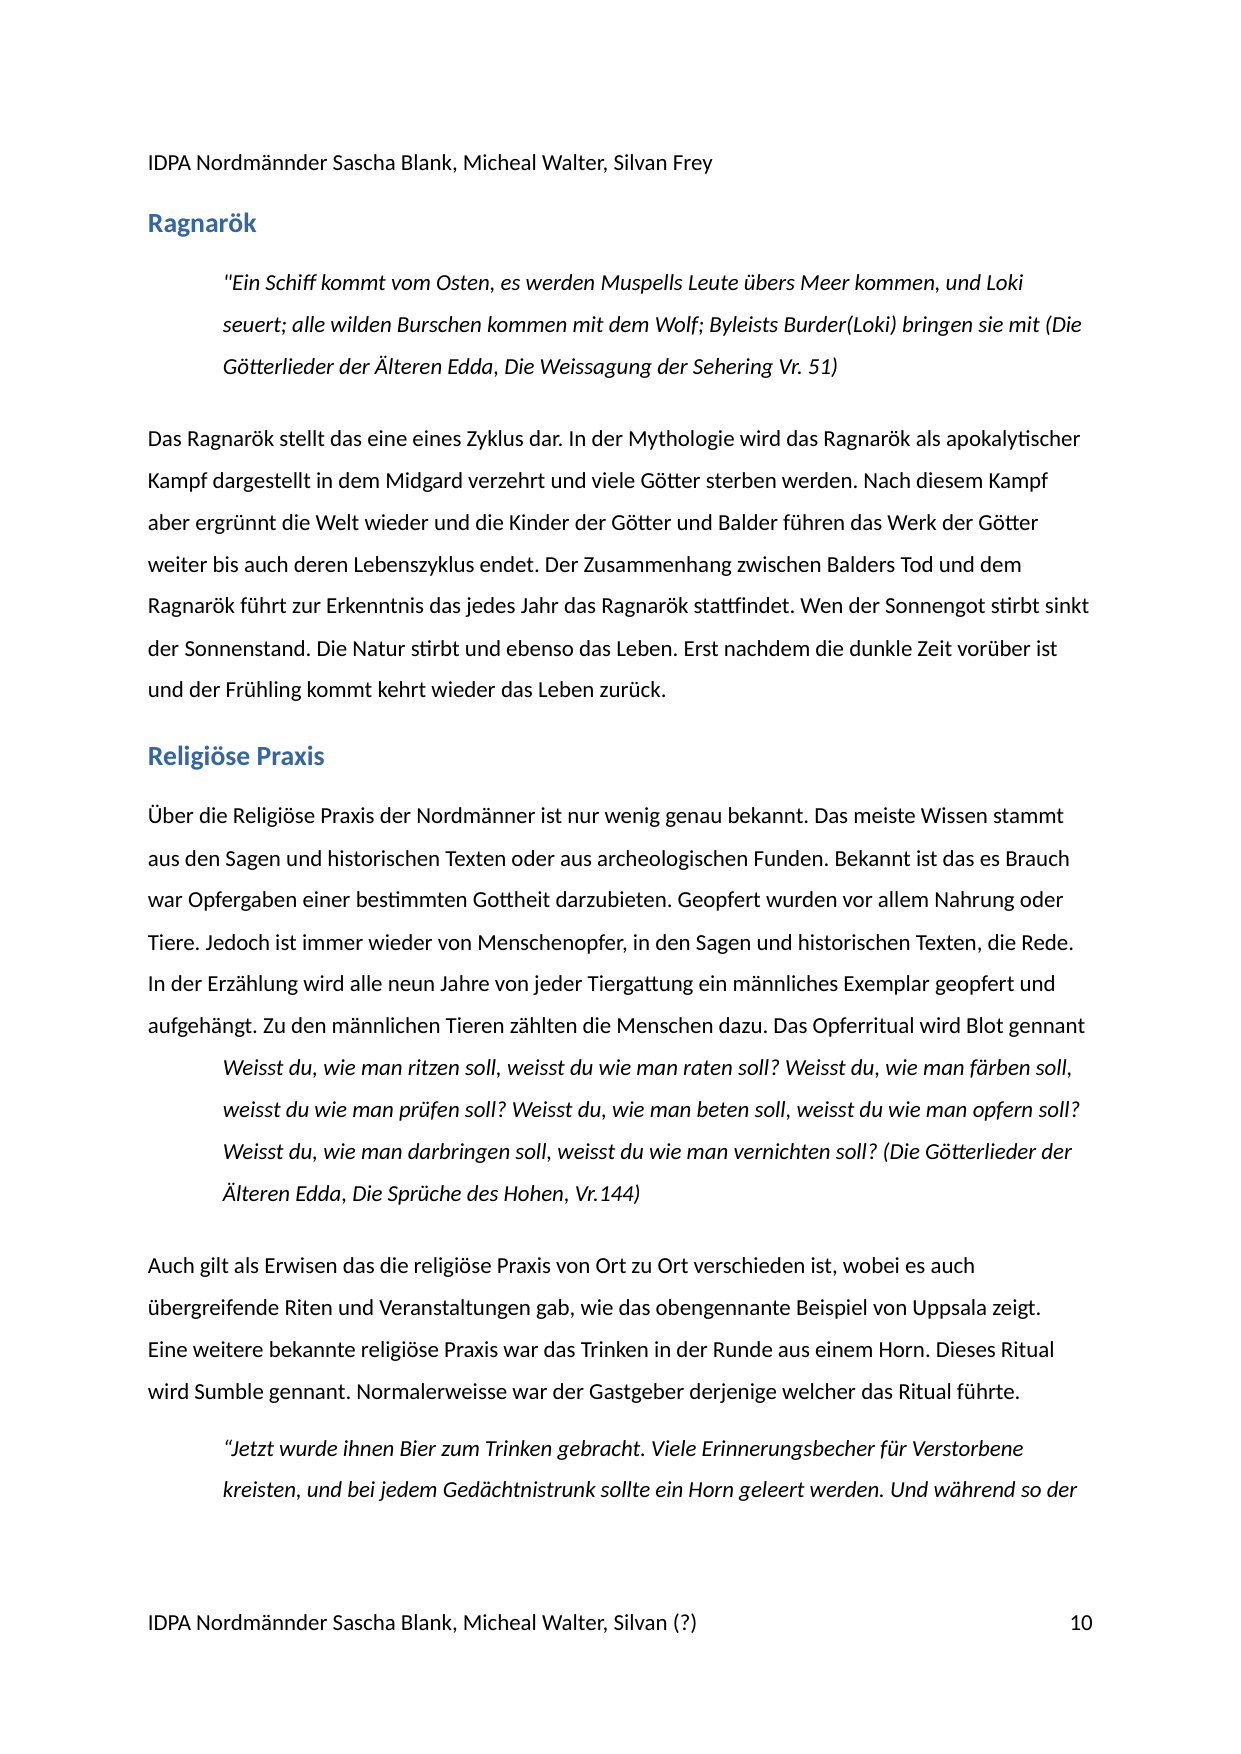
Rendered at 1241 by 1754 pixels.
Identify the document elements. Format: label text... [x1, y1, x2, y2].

text Auch gilt als Erwisen das die religiöse Praxis von Ort zu Ort verschieden ist, wobei es auch übergreifende Riten und Veranstaltungen gab, wie das obengennante Beispiel von Uppsala zeigt. [148, 1251, 1093, 1321]
text Das Ragnarök stellt das eine eines Zyklus dar. In der Mythologie wird das Ragnarök als apokalytischer Kampf dargestellt in dem Midgard verzehrt und viele Götter sterben werden. Nach diesem Kampf aber ergrünnt die Welt wieder und die Kinder der Götter und Balder führen das Werk der Götter weiter bis auch deren Lebenszyklus endet. Der Zusammenhang zwischen Balders Tod und dem Ragnarök führt zur Erkenntnis das jedes Jahr das Ragnarök stattfindet. Wen der Sonnengot stirbt sinkt der Sonnenstand. Die Natur stirbt und ebenso das Leben. Erst nachdem die dunkle Zeit vorüber ist und der Frühling kommt kehrt wieder das Leben zurück. [148, 424, 1093, 704]
text Eine weitere bekannte religiöse Praxis war das Trinken in der Runde aus einem Horn. Dieses Ritual wird Sumble gennant. Normalerweisse war der Gastgeber derjenige welcher das Ritual führte. [148, 1335, 1093, 1405]
text "Ein Schiff kommt vom Osten, es werden Muspells Leute übers Meer kommen, und Loki seuert; alle wilden Burschen kommen mit dem Wolf; Byleists Burder(Loki) bringen sie mit (Die Götterlieder der Älteren Edda, Die Weissagung der Sehering Vr. 51) [223, 268, 1093, 380]
text “Jetzt wurde ihnen Bier zum Trinken gebracht. Viele Erinnerungsbecher für Verstorbene kreisten, und bei jedem Gedächtnistrunk sollte ein Horn geleert werden. Und während so der [223, 1434, 1093, 1504]
text Weisst du, wie man ritzen soll, weisst du wie man raten soll? Weisst du, wie man färben soll, weisst du wie man prüfen soll? Weisst du, wie man beten soll, weisst du wie man opfern soll? Weisst du, wie man darbringen soll, weisst du wie man vernichten soll? (Die Götterlieder der Älteren Edda, Die Sprüche des Hohen, Vr.144) [223, 1053, 1093, 1207]
subtitle Religiöse Praxis [148, 738, 1093, 772]
text Über die Religiöse Praxis der Nordmänner ist nur wenig genau bekannt. Das meiste Wissen stammt aus den Sagen und historischen Texten oder aus archeologischen Funden. Bekannt ist das es Brauch war Opfergaben einer bestimmten Gottheit darzubieten. Geopfert wurden vor allem Nahrung oder Tiere. Jedoch ist immer wieder von Menschenopfer, in den Sagen und historischen Texten, die Rede. In der Erzählung wird alle neun Jahre von jeder Tiergattung ein männliches Exemplar geopfert und aufgehängt. Zu den männlichen Tieren zählten die Menschen dazu. Das Opferritual wird Blot gennant [148, 802, 1093, 1039]
subtitle Ragnarök [148, 205, 1093, 239]
